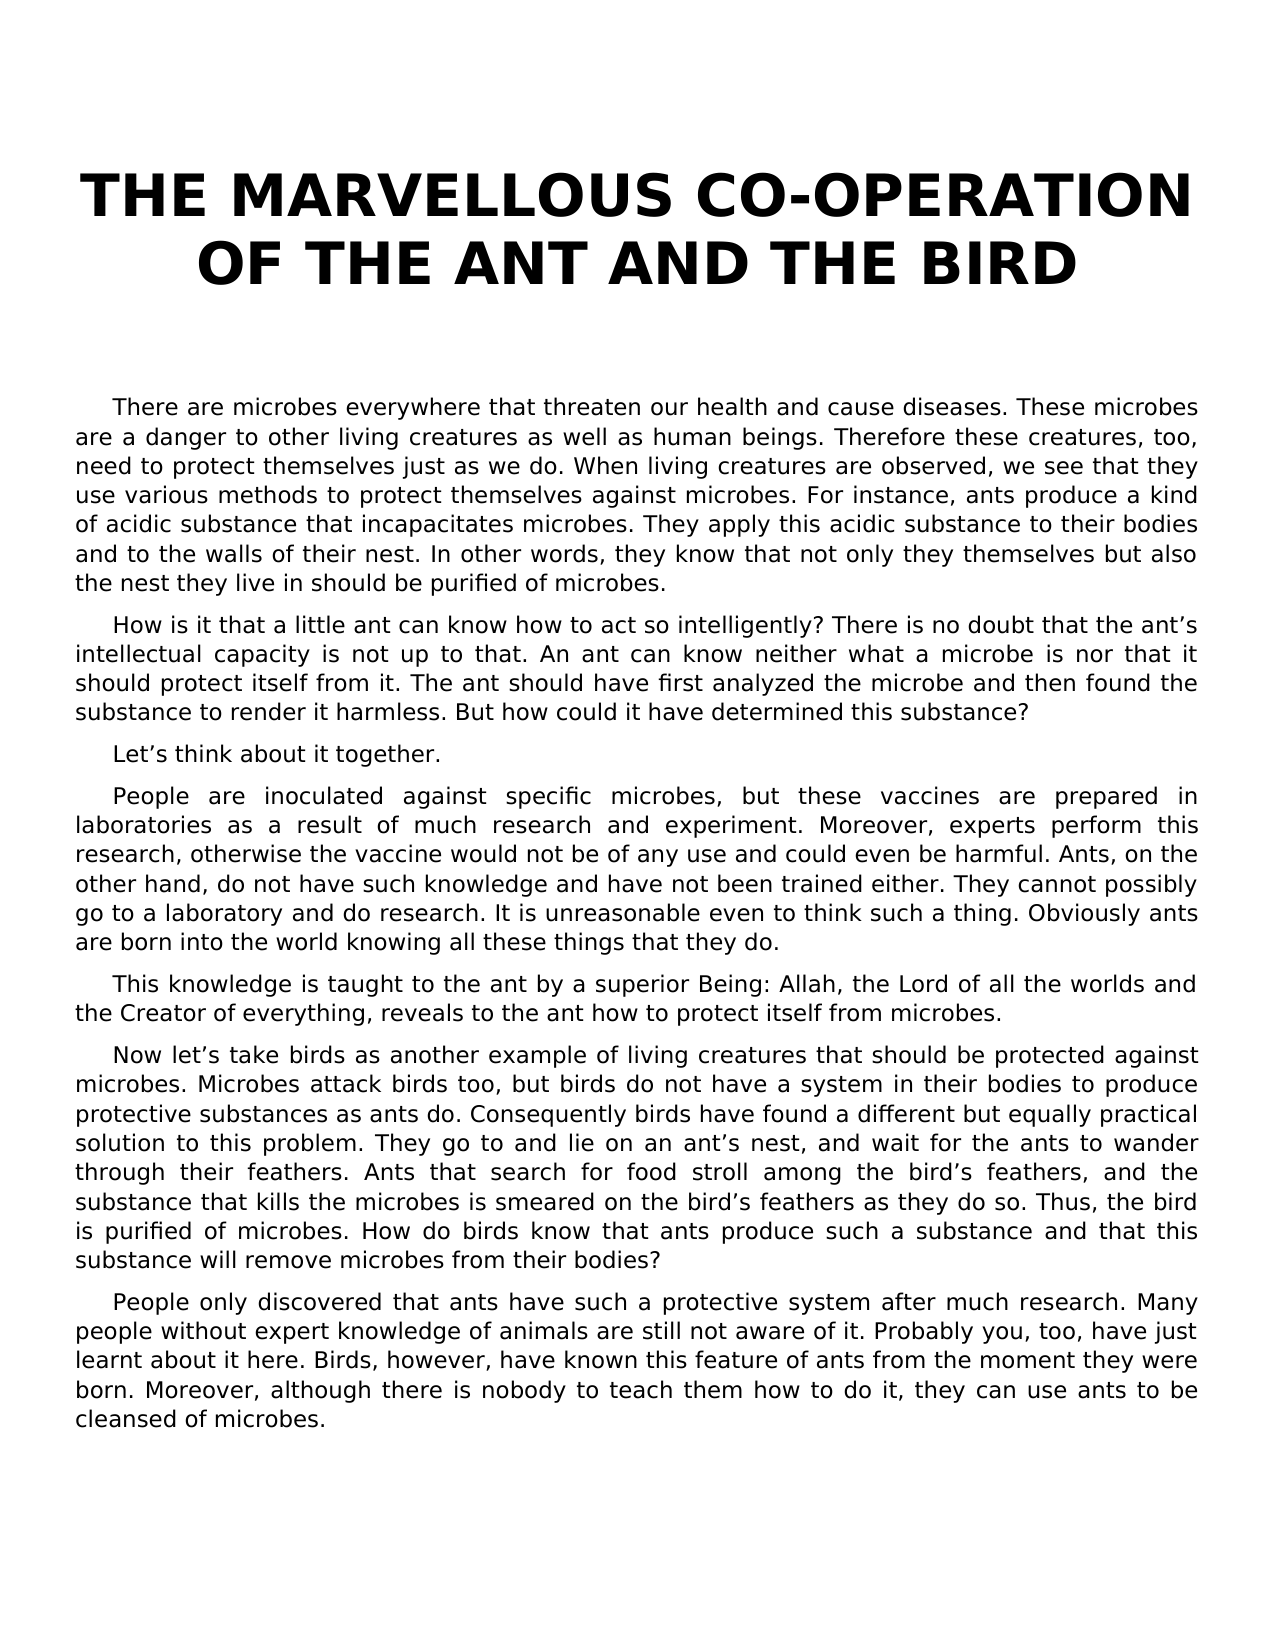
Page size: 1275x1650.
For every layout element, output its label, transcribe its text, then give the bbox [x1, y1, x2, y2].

text How is it that a little ant can know how to act so intelligently? There is no doubt that the ant’s intellectual capacity is not up to that. An ant can know neither what a microbe is nor that it should protect itself from it. The ant should have first analyzed the microbe and then found the substance to render it harmless. But how could it have determined this substance? [75, 612, 1200, 726]
text People only discovered that ants have such a protective system after much research. Many people without expert knowledge of animals are still not aware of it. Probably you, too, have just learnt about it here. Birds, however, have known this feature of ants from the moment they were born. Moreover, although there is nobody to teach them how to do it, they can use ants to be cleansed of microbes. [75, 1289, 1200, 1433]
text This knowledge is taught to the ant by a superior Being: Allah, the Lord of all the worlds and the Creator of everything, reveals to the ant how to protect itself from microbes. [75, 971, 1200, 1027]
text There are microbes everywhere that threaten our health and cause diseases. These microbes are a danger to other living creatures as well as human beings. Therefore these creatures, too, need to protect themselves just as we do. When living creatures are observed, we see that they use various methods to protect themselves against microbes. For instance, ants produce a kind of acidic substance that incapacitates microbes. They apply this acidic substance to their bodies and to the walls of their nest. In other words, they know that not only they themselves but also the nest they live in should be purified of microbes. [75, 394, 1200, 597]
text Now let’s take birds as another example of living creatures that should be protected against microbes. Microbes attack birds too, but birds do not have a system in their bodies to produce protective substances as ants do. Consequently birds have found a different but equally practical solution to this problem. They go to and lie on an ant’s nest, and wait for the ants to wander through their feathers. Ants that search for food stroll among the bird’s feathers, and the substance that kills the microbes is smeared on the bird’s feathers as they do so. Thus, the bird is purified of microbes. How do birds know that ants produce such a substance and that this substance will remove microbes from their bodies? [75, 1042, 1200, 1274]
text People are inoculated against specific microbes, but these vaccines are prepared in laboratories as a result of much research and experiment. Moreover, experts perform this research, otherwise the vaccine would not be of any use and could even be harmful. Ants, on the other hand, do not have such knowledge and have not been trained either. They cannot possibly go to a laboratory and do research. It is unreasonable even to think such a thing. Obviously ants are born into the world knowing all these things that they do. [75, 783, 1200, 956]
subtitle THE MARVELLOUS CO-OPERATION OF THE ANT AND THE BIRD [75, 162, 1200, 298]
text Let’s think about it together. [75, 741, 1200, 768]
